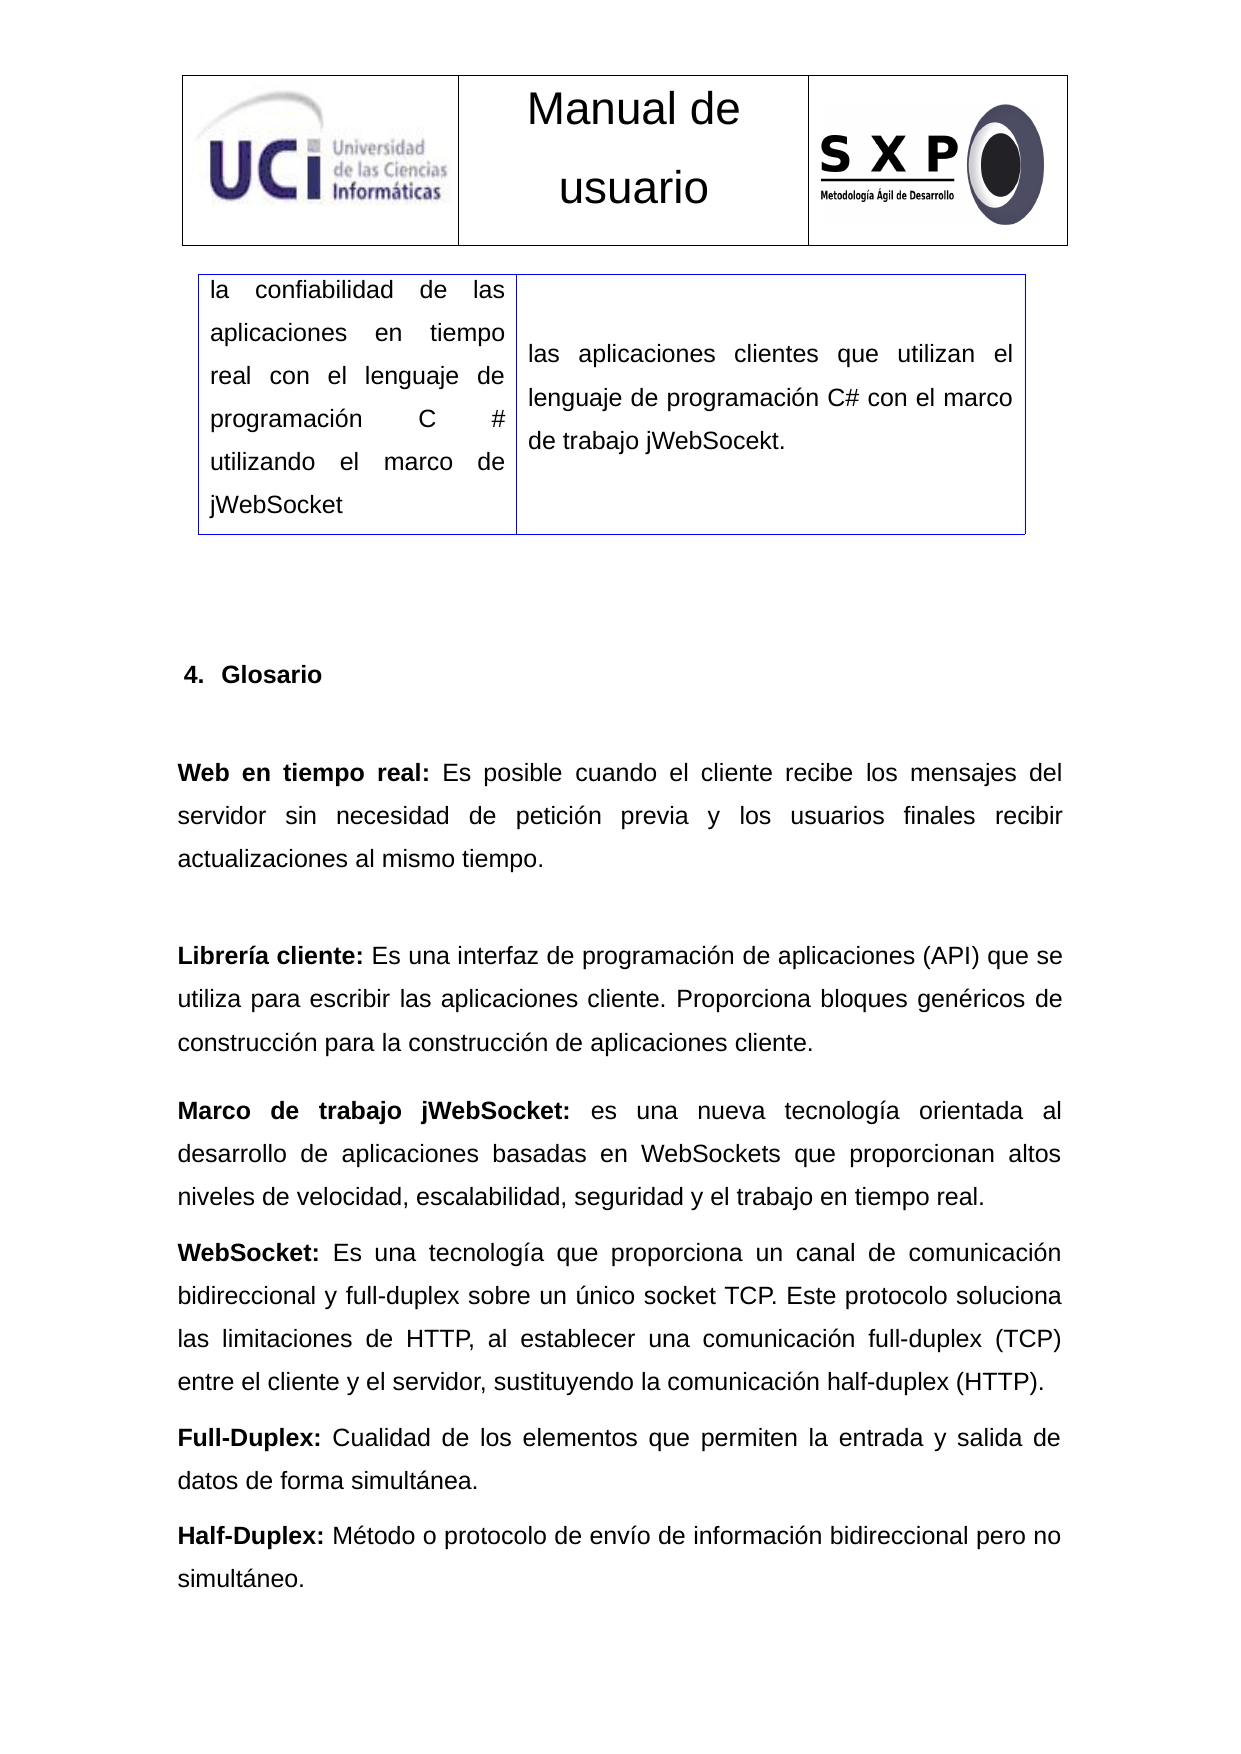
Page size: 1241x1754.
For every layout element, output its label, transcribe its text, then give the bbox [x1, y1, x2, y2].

text Marco de trabajo jWebSocket: es una nueva tecnología orientada al desarrollo de aplicaciones basadas en WebSockets que proporcionan altos niveles de velocidad, escalabilidad, seguridad y el trabajo en tiempo real. [177, 1096, 1063, 1211]
text Full-Duplex: Cualidad de los elementos que permiten la entrada y salida de datos de forma simultánea. [177, 1422, 1063, 1494]
text WebSocket: Es una tecnología que proporciona un canal de comunicación bidireccional y full-duplex sobre un único socket TCP. Este protocolo soluciona las limitaciones de HTTP, al establecer una comunicación full-duplex (TCP) entre el cliente y el servidor, sustituyendo la comunicación half-duplex (HTTP). [177, 1237, 1063, 1396]
text Librería cliente: Es una interfaz de programación de aplicaciones (API) que se utiliza para escribir las aplicaciones cliente. Proporciona bloques genéricos de construcción para la construcción de aplicaciones cliente. [177, 941, 1063, 1056]
text Half-Duplex: Método o protocolo de envío de información bidireccional pero no simultáneo. [177, 1521, 1063, 1593]
table_cell las aplicaciones clientes que utilizan el lenguaje de programación C# con el marco de trabajo jWebSocekt. [517, 275, 1025, 533]
text Web en tiempo real: Es posible cuando el cliente recibe los mensajes del servidor sin necesidad de petición previa y los usuarios finales recibir actualizaciones al mismo tiempo. [177, 758, 1063, 873]
table_cell la confiabilidad de las aplicaciones en tiempo real con el lenguaje de programación C # utilizando el marco de jWebSocket [199, 275, 516, 533]
list Glosario [183, 660, 1063, 689]
